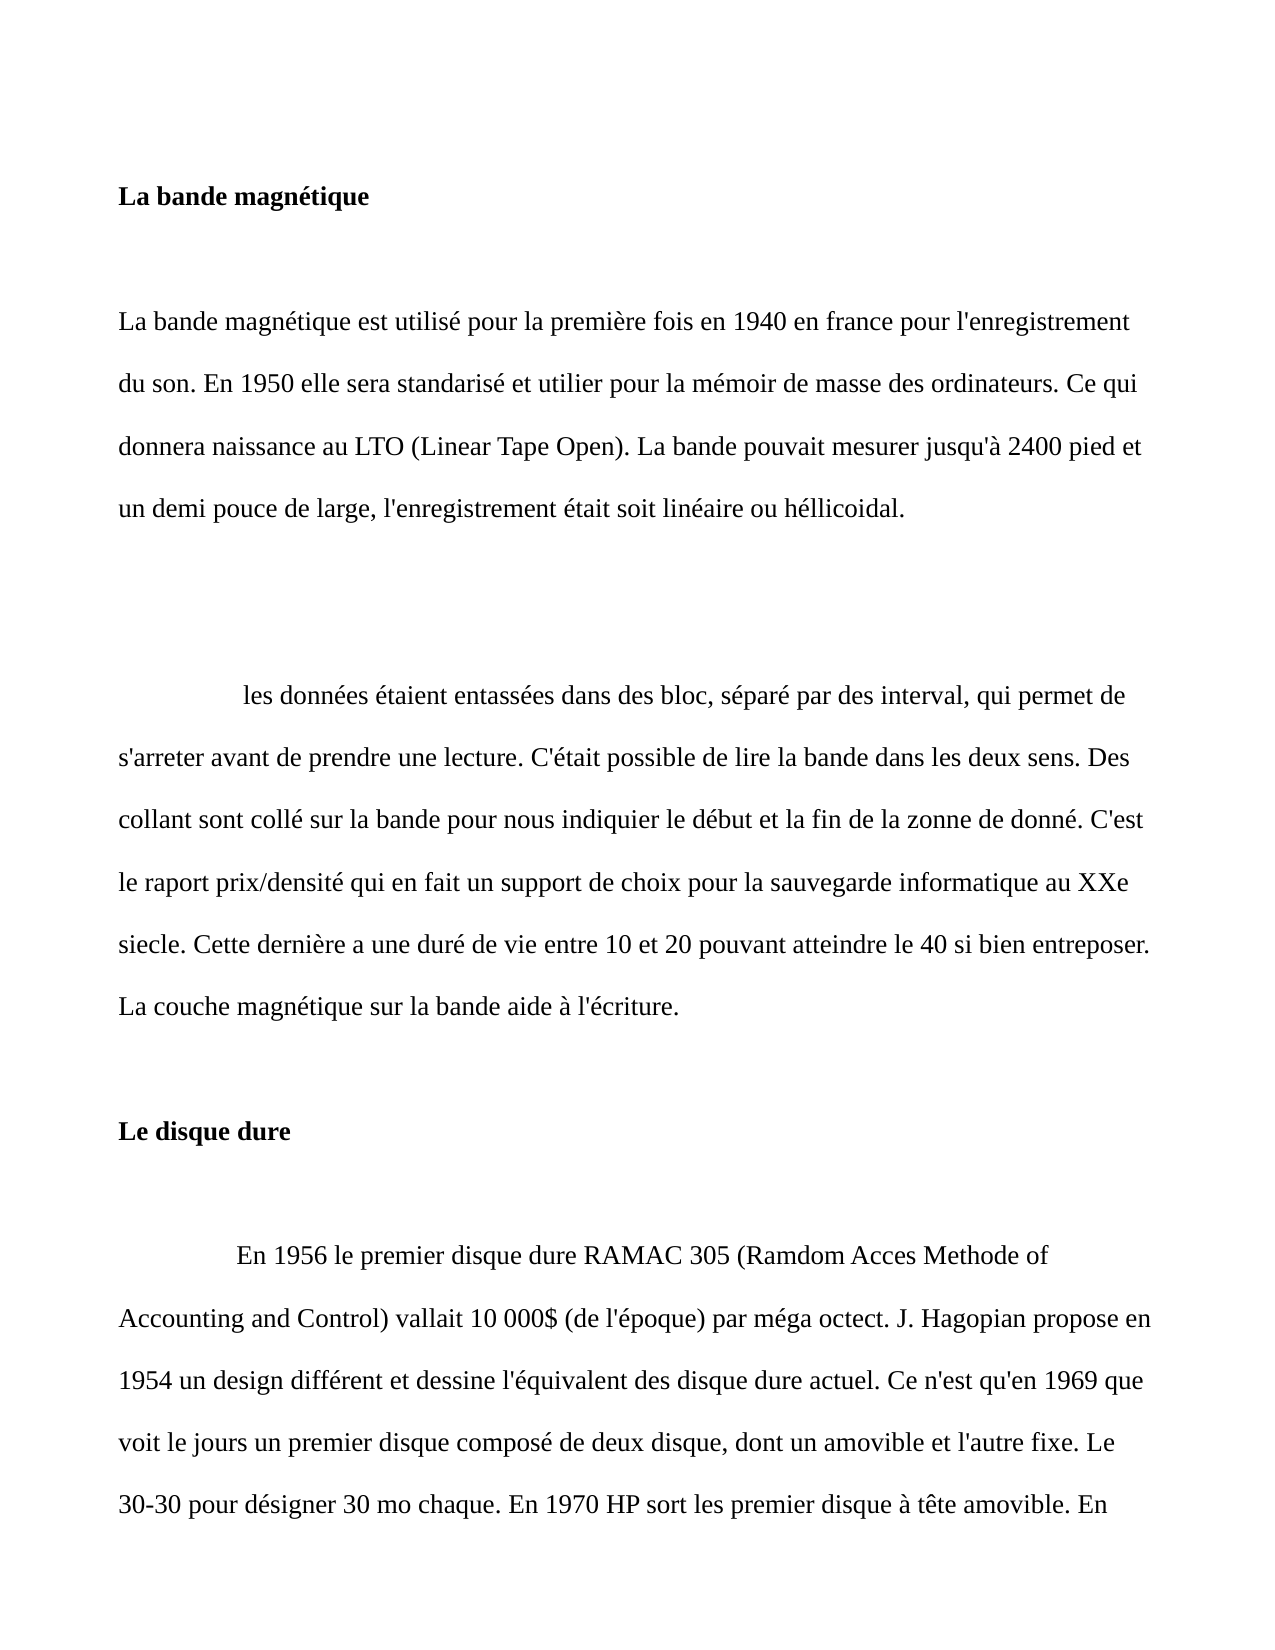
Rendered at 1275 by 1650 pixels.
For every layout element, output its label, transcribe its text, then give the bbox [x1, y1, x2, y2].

text En 1956 le premier disque dure RAMAC 305 (Ramdom Acces Methode of Accounting and Control) vallait 10 000$ (de l'époque) par méga octect. J. Hagopian propose en 1954 un design différent et dessine l'équivalent des disque dure actuel. Ce n'est qu'en 1969 que voit le jours un premier disque composé de deux disque, dont un amovible et l'autre fixe. Le 30-30 pour désigner 30 mo chaque. En 1970 HP sort les premier disque à tête amovible. En [118, 1239, 1157, 1520]
text La bande magnétique [118, 180, 1157, 212]
text La bande magnétique est utilisé pour la première fois en 1940 en france pour l'enregistrement du son. En 1950 elle sera standarisé et utilier pour la mémoir de masse des ordinateurs. Ce qui donnera naissance au LTO (Linear Tape Open). La bande pouvait mesurer jusqu'à 2400 pied et un demi pouce de large, l'enregistrement était soit linéaire ou héllicoidal. [118, 305, 1157, 523]
text les données étaient entassées dans des bloc, séparé par des interval, qui permet de s'arreter avant de prendre une lecture. C'était possible de lire la bande dans les deux sens. Des collant sont collé sur la bande pour nous indiquier le début et la fin de la zonne de donné. C'est le raport prix/densité qui en fait un support de choix pour la sauvegarde informatique au XXe siecle. Cette dernière a une duré de vie entre 10 et 20 pouvant atteindre le 40 si bien entreposer. La couche magnétique sur la bande aide à l'écriture. [118, 679, 1157, 1021]
text Le disque dure [118, 1115, 1157, 1146]
